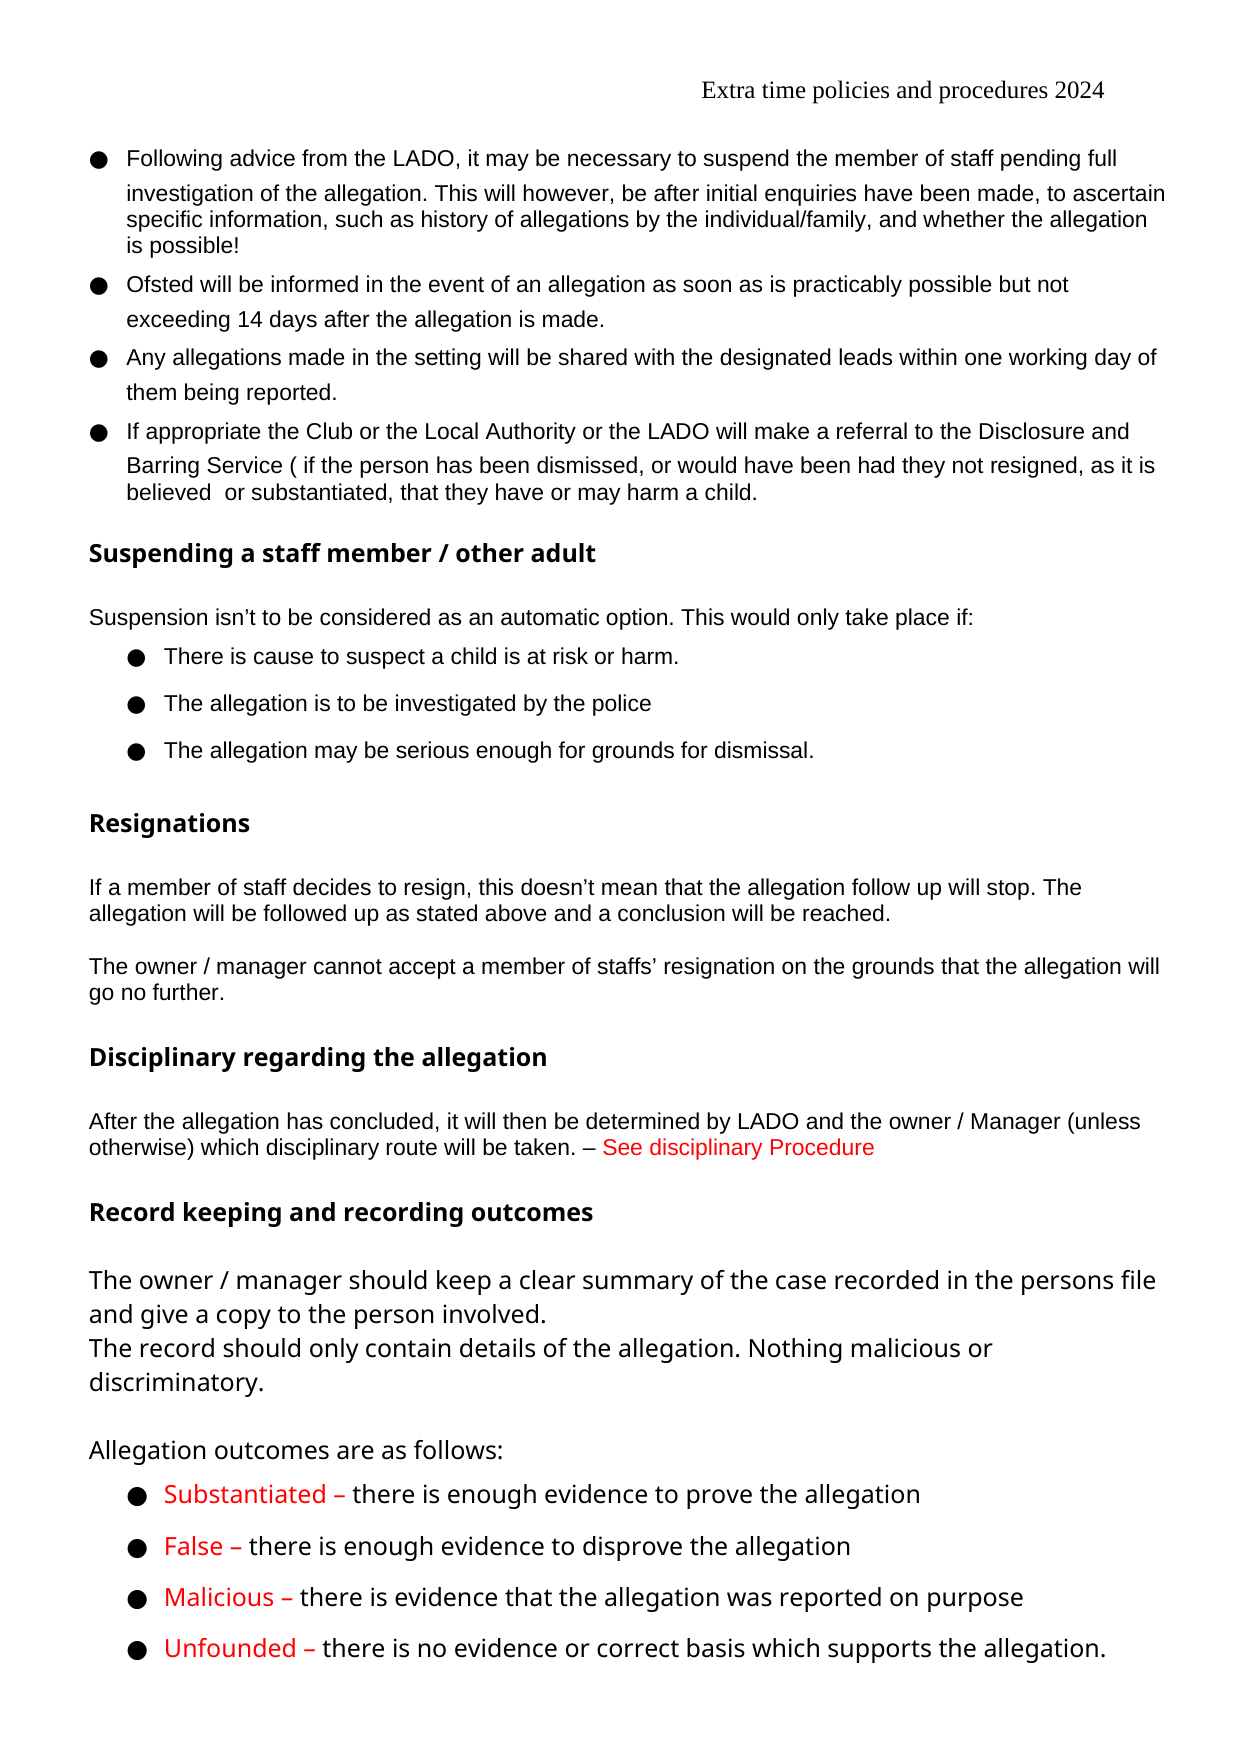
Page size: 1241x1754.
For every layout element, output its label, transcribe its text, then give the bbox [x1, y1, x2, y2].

list Ofsted will be informed in the event of an allegation as soon as is practicably possible but not exceeding 14 days after the allegation is made. [89, 258, 1169, 332]
list Unfounded – there is no evidence or correct basis which supports the allegation. [126, 1621, 1169, 1672]
text Suspension isn’t to be considered as an automatic option. This would only take place if: [89, 604, 1169, 631]
list Malicious – there is evidence that the allegation was reported on purpose [126, 1569, 1169, 1621]
text Allegation outcomes are as follows: [89, 1433, 1169, 1467]
text Disciplinary regarding the allegation [89, 1039, 1169, 1074]
list Substantiated – there is enough evidence to prove the allegation [126, 1467, 1169, 1518]
text Resignations [89, 806, 1169, 840]
list If appropriate the Club or the Local Authority or the LADO will make a referral to the Disclosure and Barring Service ( if the person has been dismissed, or would have been had they not resigned, as it is believed or substantiated, that they have or may harm a child. [89, 405, 1169, 505]
list There is cause to suspect a child is at risk or harm. [126, 631, 1169, 678]
text Record keeping and recording outcomes [89, 1194, 1169, 1228]
list The allegation is to be investigated by the police [126, 678, 1169, 724]
text The owner / manager should keep a clear summary of the case recorded in the persons file and give a copy to the person involved. [89, 1263, 1169, 1331]
list Following advice from the LADO, it may be necessary to suspend the member of staff pending full investigation of the allegation. This will however, be after initial enquiries have been made, to ascertain specific information, such as history of allegations by the individual/family, and whether the allegation is possible! [89, 132, 1169, 258]
text If a member of staff decides to resign, this doesn’t mean that the allegation follow up will stop. The allegation will be followed up as stated above and a conclusion will be reached. [89, 874, 1169, 926]
list Any allegations made in the setting will be shared with the designated leads within one working day of them being reported. [89, 332, 1169, 405]
text The record should only contain details of the allegation. Nothing malicious or discriminatory. [89, 1331, 1169, 1399]
text The owner / manager cannot accept a member of staffs’ resignation on the grounds that the allegation will go no further. [89, 953, 1169, 1006]
text After the allegation has concluded, it will then be determined by LADO and the owner / Manager (unless otherwise) which disciplinary route will be taken. – See disciplinary Procedure [89, 1108, 1169, 1160]
text Suspending a staff member / other adult [89, 536, 1169, 570]
list False – there is enough evidence to disprove the allegation [126, 1518, 1169, 1569]
list The allegation may be serious enough for grounds for dismissal. [126, 724, 1169, 772]
